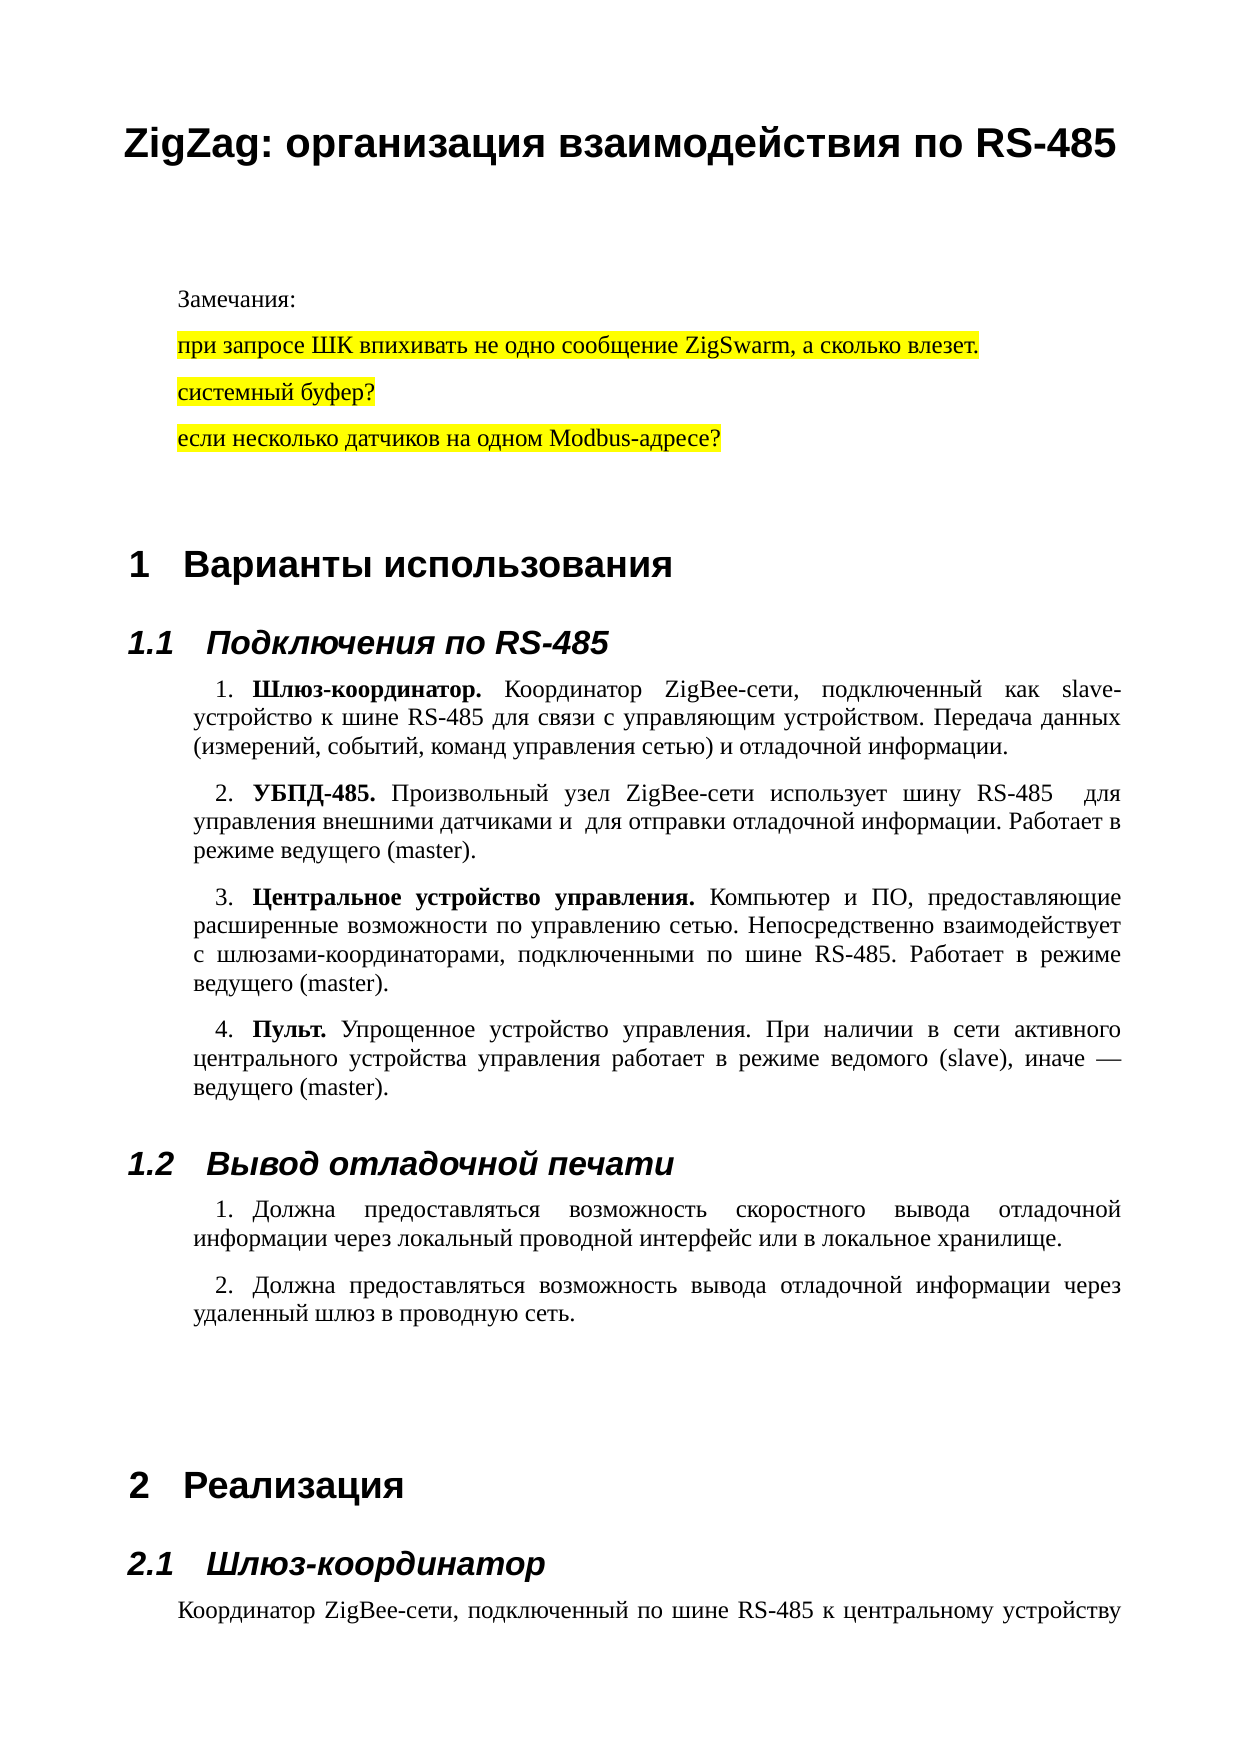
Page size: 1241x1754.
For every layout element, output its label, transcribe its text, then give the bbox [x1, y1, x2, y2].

subtitle Подключения по RS-485 [118, 623, 1122, 661]
list Должна предоставляться возможность скоростного вывода отладочной информации через локальный проводной интерфейс или в локальное хранилище. [156, 1194, 1122, 1252]
list УБПД-485. Произвольный узел ZigBee-сети использует шину RS-485 для управления внешними датчиками и для отправки отладочной информации. Работает в режиме ведущего (master). [156, 778, 1122, 864]
list Должна предоставляться возможность вывода отладочной информации через удаленный шлюз в проводную сеть. [156, 1270, 1122, 1327]
text Замечания: [118, 284, 1122, 313]
list Пульт. Упрощенное устройство управления. При наличии в сети активного центрального устройства управления работает в режиме ведомого (slave), иначе — ведущего (master). [156, 1014, 1122, 1101]
subtitle Вывод отладочной печати [118, 1143, 1122, 1182]
text системный буфер? [118, 377, 1122, 406]
list Шлюз-координатор. Координатор ZigBee-сети, подключенный как slave-устройство к шине RS-485 для связи с управляющим устройством. Передача данных (измерений, событий, команд управления сетью) и отладочной информации. [156, 674, 1122, 760]
subtitle Реализация [118, 1463, 1122, 1506]
list Центральное устройство управления. Компьютер и ПО, предоставляющие расширенные возможности по управлению сетью. Непосредственно взаимодействует с шлюзами-координаторами, подключенными по шине RS-485. Работает в режиме ведущего (master). [156, 882, 1122, 997]
text если несколько датчиков на одном Modbus-адресе? [118, 423, 1122, 452]
text Координатор ZigBee-сети, подключенный по шине RS-485 к центральному устройству [118, 1595, 1122, 1624]
subtitle Варианты использования [118, 541, 1122, 585]
text ZigZag: организация взаимодействия по RS-485 [118, 118, 1122, 166]
subtitle Шлюз-координатор [118, 1544, 1122, 1583]
text при запросе ШК впихивать не одно сообщение ZigSwarm, а сколько влезет. [118, 331, 1122, 359]
